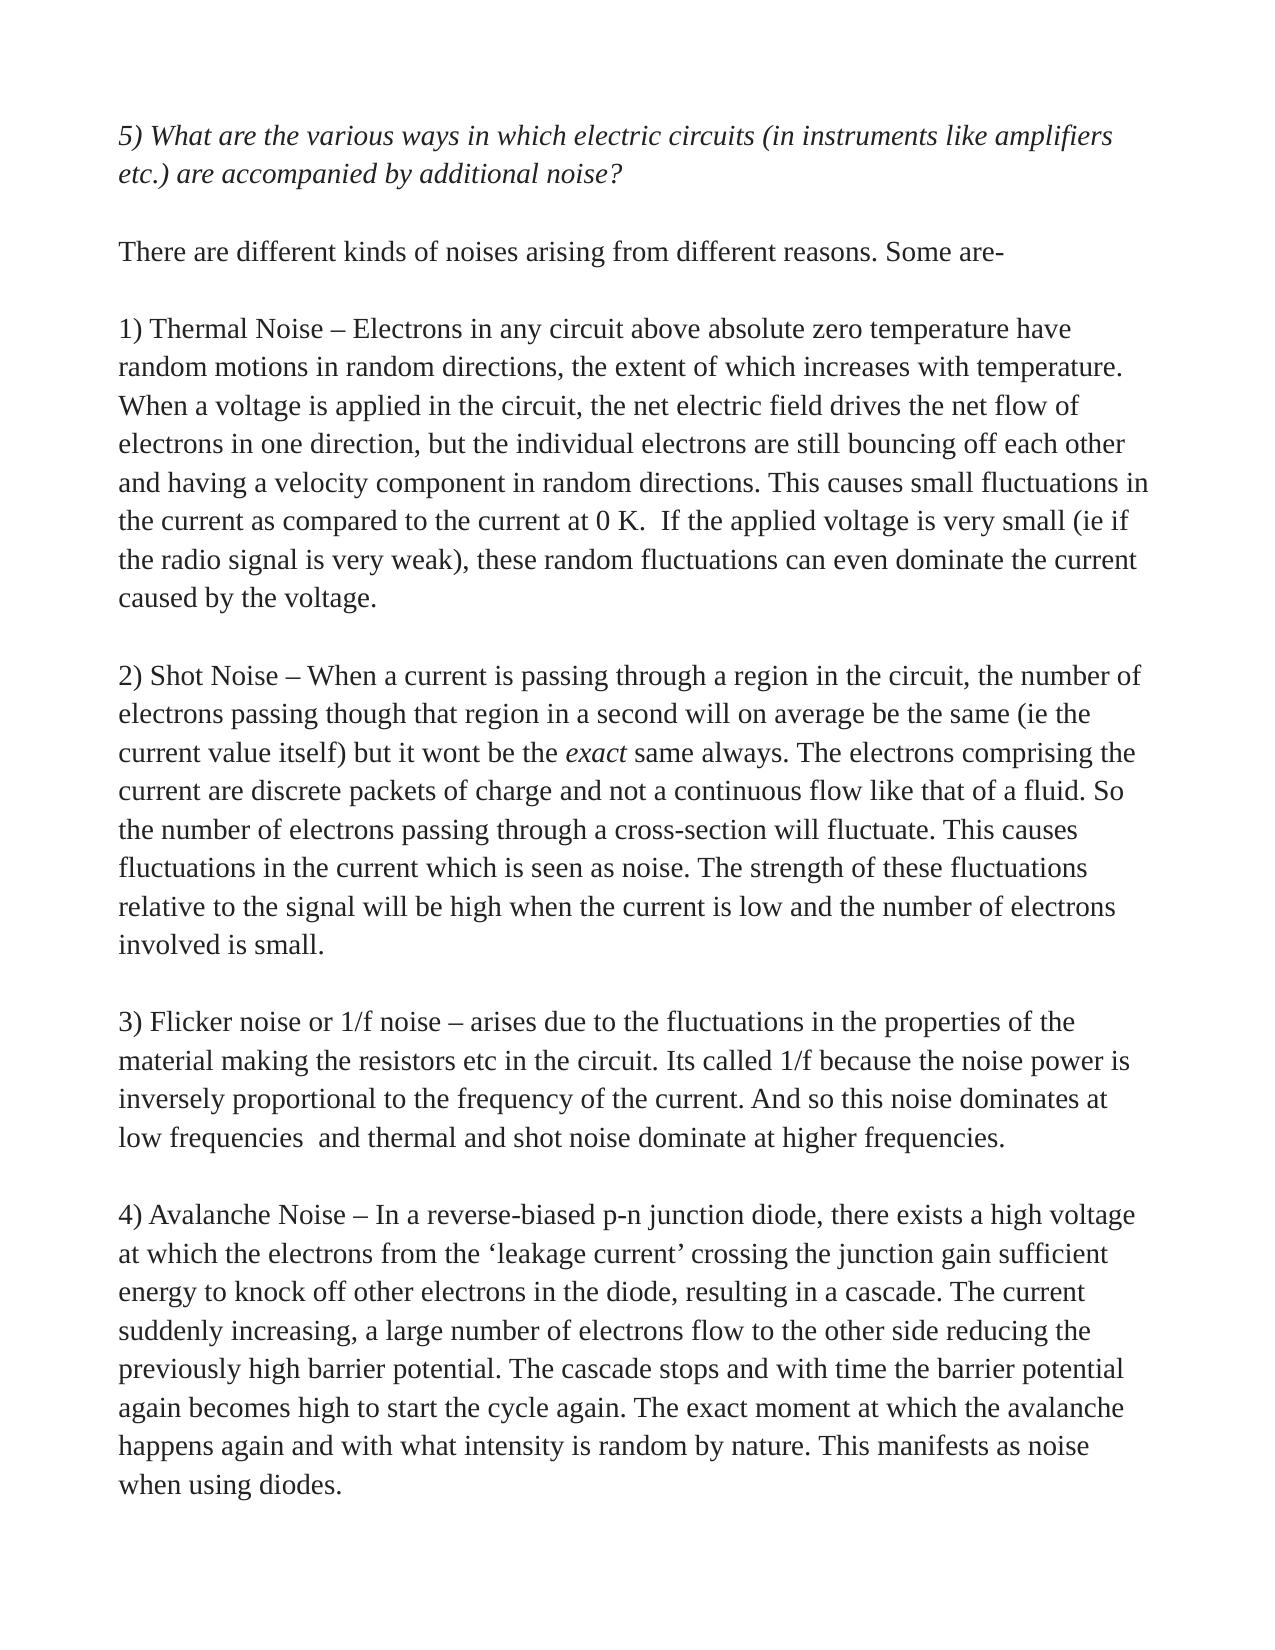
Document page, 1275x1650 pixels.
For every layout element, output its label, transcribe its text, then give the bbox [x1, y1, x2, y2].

text 5) What are the various ways in which electric circuits (in instruments like amplifiers etc.) are accompanied by additional noise? [118, 118, 1157, 190]
text There are different kinds of noises arising from different reasons. Some are- [118, 234, 1157, 267]
text 4) Avalanche Noise – In a reverse-biased p-n junction diode, there exists a high voltage at which the electrons from the ‘leakage current’ crossing the junction gain sufficient energy to knock off other electrons in the diode, resulting in a cascade. The current suddenly increasing, a large number of electrons flow to the other side reducing the previously high barrier potential. The cascade stops and with time the barrier potential again becomes high to start the cycle again. The exact moment at which the avalanche happens again and with what intensity is random by nature. This manifests as noise when using diodes. [118, 1197, 1157, 1501]
text 2) Shot Noise – When a current is passing through a region in the circuit, the number of electrons passing though that region in a second will on average be the same (ie the current value itself) but it wont be the exact same always. The electrons comprising the current are discrete packets of charge and not a continuous flow like that of a fluid. So the number of electrons passing through a cross-section will fluctuate. This causes fluctuations in the current which is seen as noise. The strength of these fluctuations relative to the signal will be high when the current is low and the number of electrons involved is small. [118, 658, 1157, 961]
text 3) Flicker noise or 1/f noise – arises due to the fluctuations in the properties of the material making the resistors etc in the circuit. Its called 1/f because the noise power is inversely proportional to the frequency of the current. And so this noise dominates at low frequencies and thermal and shot noise dominate at higher frequencies. [118, 1004, 1157, 1154]
text 1) Thermal Noise – Electrons in any circuit above absolute zero temperature have random motions in random directions, the extent of which increases with temperature. When a voltage is applied in the circuit, the net electric field drives the net flow of electrons in one direction, but the individual electrons are still bouncing off each other and having a velocity component in random directions. This causes small fluctuations in the current as compared to the current at 0 K. If the applied voltage is very small (ie if the radio signal is very weak), these random fluctuations can even dominate the current caused by the voltage. [118, 311, 1157, 614]
